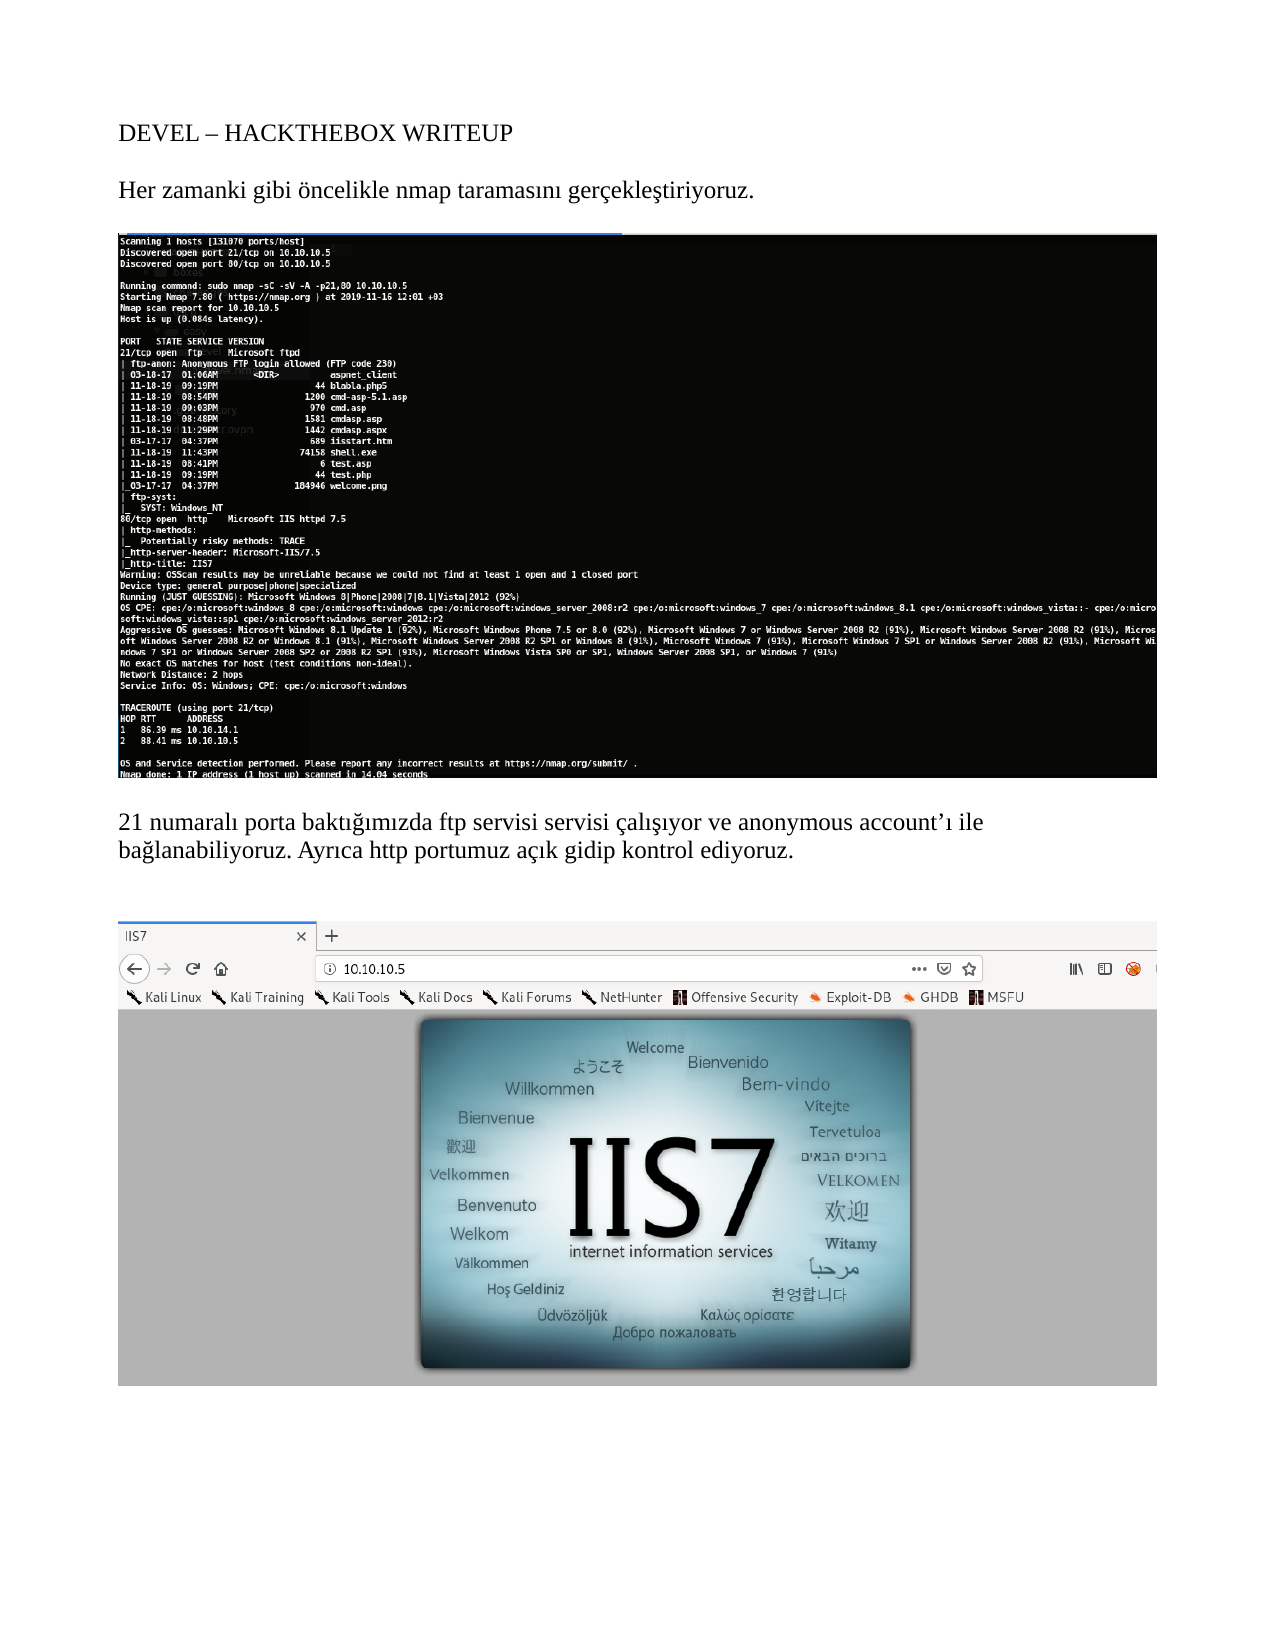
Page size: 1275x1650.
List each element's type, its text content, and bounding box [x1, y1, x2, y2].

picture [118, 233, 1157, 778]
text DEVEL – HACKTHEBOX WRITEUP [118, 118, 1157, 147]
picture [118, 921, 1157, 1386]
text Her zamanki gibi öncelikle nmap taramasını gerçekleştiriyoruz. [118, 176, 1157, 204]
text 21 numaralı porta baktığımızda ftp servisi servisi çalışıyor ve anonymous account’ı ile bağlanabiliyoruz. Ayrıca http portumuz açık gidip kontrol ediyoruz. [118, 807, 1157, 864]
